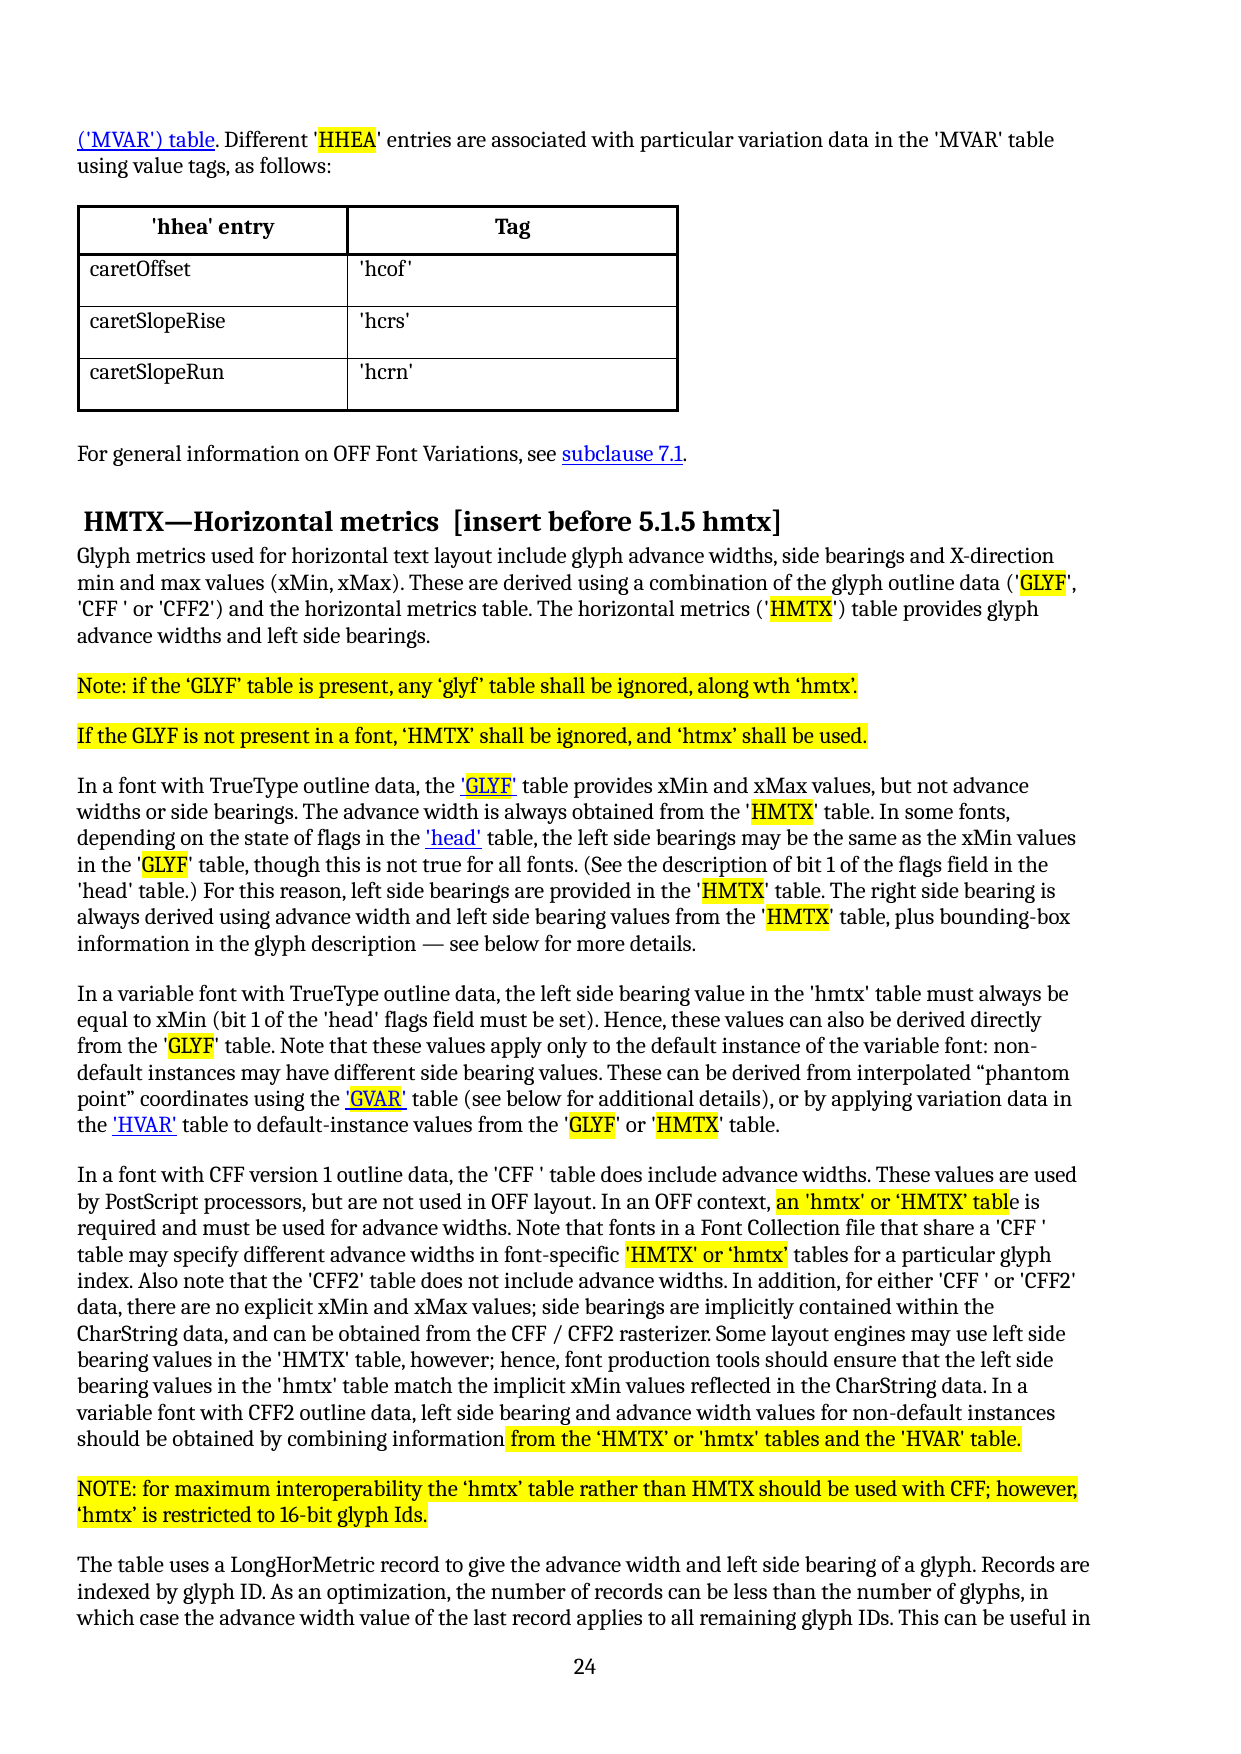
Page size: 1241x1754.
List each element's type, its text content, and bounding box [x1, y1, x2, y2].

table_cell caretOffset [80, 256, 347, 306]
table_cell 'hcof' [348, 256, 676, 306]
table_cell caretSlopeRise [80, 307, 347, 357]
table_header Tag [349, 208, 676, 253]
table_cell caretSlopeRun [80, 359, 347, 409]
table_header 'hhea' entry [80, 208, 346, 253]
text ('MVAR') table. Different 'HHEA' entries are associated with particular variation data in the 'MVAR' table using value tags, as follows: [77, 127, 1093, 179]
text If the GLYF is not present in a font, ‘HMTX’ shall be ignored, and ‘htmx’ shall be used. [77, 722, 1093, 749]
subtitle HMTX—Horizontal metrics [insert before 5.1.5 hmtx] [77, 505, 1093, 538]
table_cell 'hcrn' [348, 359, 676, 409]
text Note: if the ‘GLYF’ table is present, any ‘glyf’ table shall be ignored, along wth ‘hmtx’. [77, 672, 1093, 699]
text For general information on OFF Font Variations, see subclause 7.1. [77, 441, 1093, 468]
text In a font with TrueType outline data, the 'GLYF' table provides xMin and xMax values, but not advance widths or side bearings. The advance width is always obtained from the 'HMTX' table. In some fonts, depending on the state of flags in the 'head' table, the left side bearings may be the same as the xMin values in the 'GLYF' table, though this is not true for all fonts. (See the description of bit 1 of the flags field in the 'head' table.) For this reason, left side bearings are provided in the 'HMTX' table. The right side bearing is always derived using advance width and left side bearing values from the 'HMTX' table, plus bounding-box information in the glyph description — see below for more details. [77, 772, 1093, 957]
text Glyph metrics used for horizontal text layout include glyph advance widths, side bearings and X-direction min and max values (xMin, xMax). These are derived using a combination of the glyph outline data ('GLYF', 'CFF ' or 'CFF2') and the horizontal metrics table. The horizontal metrics ('HMTX') table provides glyph advance widths and left side bearings. [77, 543, 1093, 649]
text The table uses a LongHorMetric record to give the advance width and left side bearing of a glyph. Records are indexed by glyph ID. As an optimization, the number of records can be less than the number of glyphs, in which case the advance width value of the last record applies to all remaining glyph IDs. This can be useful in [77, 1552, 1093, 1631]
text NOTE: for maximum interoperability the ‘hmtx’ table rather than HMTX should be used with CFF; however, ‘hmtx’ is restricted to 16-bit glyph Ids. [77, 1476, 1093, 1528]
text In a font with CFF version 1 outline data, the 'CFF ' table does include advance widths. These values are used by PostScript processors, but are not used in OFF layout. In an OFF context, an 'hmtx' or ‘HMTX’ table is required and must be used for advance widths. Note that fonts in a Font Collection file that share a 'CFF ' table may specify different advance widths in font-specific 'HMTX' or ‘hmtx’ tables for a particular glyph index. Also note that the 'CFF2' table does not include advance widths. In addition, for either 'CFF ' or 'CFF2' data, there are no explicit xMin and xMax values; side bearings are implicitly contained within the CharString data, and can be obtained from the CFF / CFF2 rasterizer. Some layout engines may use left side bearing values in the 'HMTX' table, however; hence, font production tools should ensure that the left side bearing values in the 'hmtx' table match the implicit xMin values reflected in the CharString data. In a variable font with CFF2 outline data, left side bearing and advance width values for non-default instances should be obtained by combining information from the ‘HMTX’ or 'hmtx' tables and the 'HVAR' table. [77, 1162, 1093, 1452]
table_cell 'hcrs' [348, 307, 676, 357]
text In a variable font with TrueType outline data, the left side bearing value in the 'hmtx' table must always be equal to xMin (bit 1 of the 'head' flags field must be set). Hence, these values can also be derived directly from the 'GLYF' table. Note that these values apply only to the default instance of the variable font: non-default instances may have different side bearing values. These can be derived from interpolated “phantom point” coordinates using the 'GVAR' table (see below for additional details), or by applying variation data in the 'HVAR' table to default-instance values from the 'GLYF' or 'HMTX' table. [77, 981, 1093, 1139]
